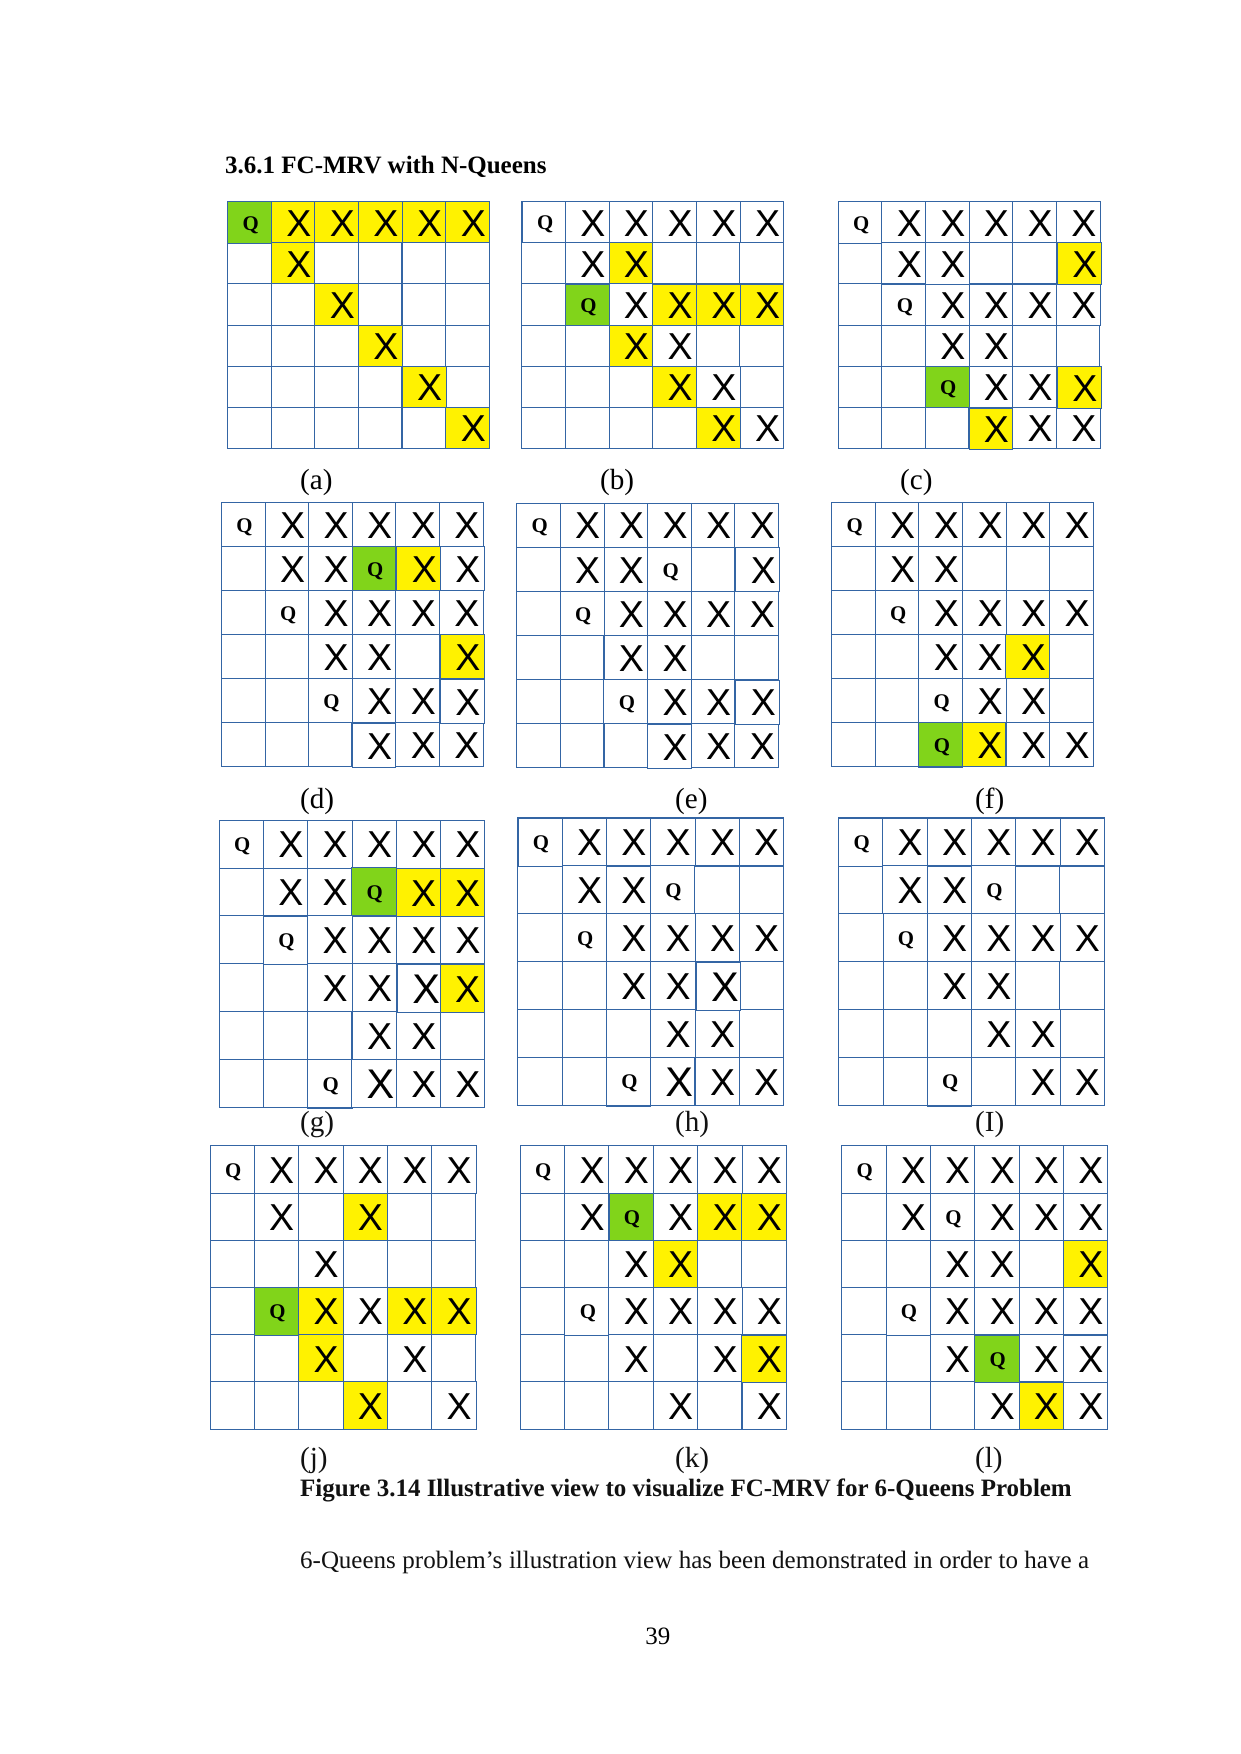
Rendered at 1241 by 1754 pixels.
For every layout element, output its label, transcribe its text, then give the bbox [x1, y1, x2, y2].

title 3.6.1 FC-MRV with N-Queens [225, 150, 1090, 179]
text Figure 3.14 Illustrative view to visualize FC-MRV for 6-Queens Problem [225, 1473, 1090, 1502]
text (j) (k) (l) [225, 1440, 1090, 1473]
text 6-Queens problem’s illustration view has been demonstrated in order to have a [225, 1545, 1090, 1574]
title (a) (b) (c) [225, 462, 1090, 496]
text (g) (h) (I) [225, 1104, 1090, 1138]
title (d) (e) (f) [225, 781, 1090, 815]
